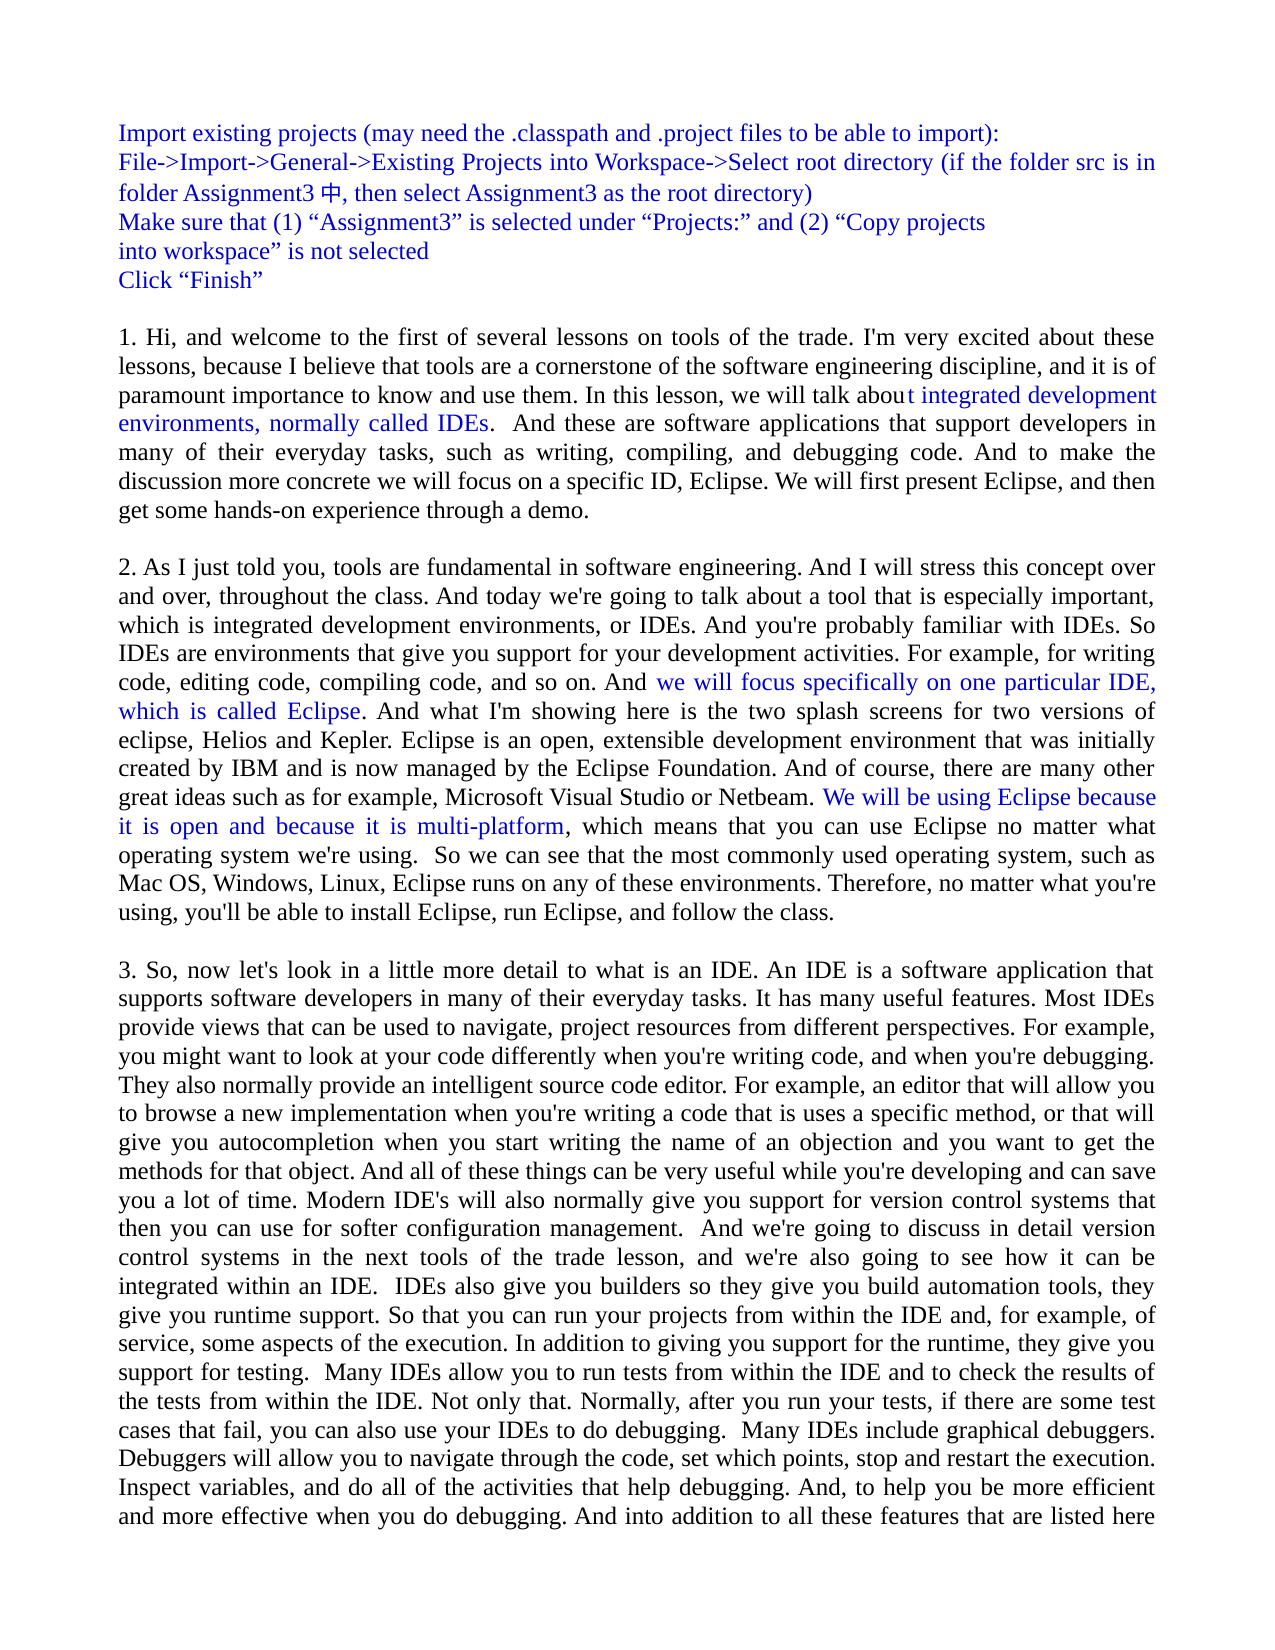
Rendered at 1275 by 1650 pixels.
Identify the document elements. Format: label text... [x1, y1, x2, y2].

text File->Import->General->Existing Projects into Workspace->Select root directory (if the folder src is in folder Assignment3中, then select Assignment3 as the root directory) [118, 147, 1157, 207]
text into workspace” is not selected [118, 236, 1157, 265]
text Click “Finish” [118, 265, 1157, 293]
text 2. As I just told you, tools are fundamental in software engineering. And I will stress this concept over and over, throughout the class. And today we're going to talk about a tool that is especially important, which is integrated development environments, or IDEs. And you're probably familiar with IDEs. So IDEs are environments that give you support for your development activities. For example, for writing code, editing code, compiling code, and so on. And we will focus specifically on one particular IDE, which is called Eclipse. And what I'm showing here is the two splash screens for two versions of eclipse, Helios and Kepler. Eclipse is an open, extensible development environment that was initially created by IBM and is now managed by the Eclipse Foundation. And of course, there are many other great ideas such as for example, Microsoft Visual Studio or Netbeam. We will be using Eclipse because it is open and because it is multi-platform, which means that you can use Eclipse no matter what operating system we're using. So we can see that the most commonly used operating system, such as Mac OS, Windows, Linux, Eclipse runs on any of these environments. Therefore, no matter what you're using, you'll be able to install Eclipse, run Eclipse, and follow the class. [118, 552, 1157, 926]
text 1. Hi, and welcome to the first of several lessons on tools of the trade. I'm very excited about these lessons, because I believe that tools are a cornerstone of the software engineering discipline, and it is of paramount importance to know and use them. In this lesson, we will talk about integrated development environments, normally called IDEs. And these are software applications that support developers in many of their everyday tasks, such as writing, compiling, and debugging code. And to make the discussion more concrete we will focus on a specific ID, Eclipse. We will first present Eclipse, and then get some hands-on experience through a demo. [118, 322, 1157, 523]
text Import existing projects (may need the .classpath and .project files to be able to import): [118, 118, 1157, 147]
text 3. So, now let's look in a little more detail to what is an IDE. An IDE is a software application that supports software developers in many of their everyday tasks. It has many useful features. Most IDEs provide views that can be used to navigate, project resources from different perspectives. For example, you might want to look at your code differently when you're writing code, and when you're debugging. They also normally provide an intelligent source code editor. For example, an editor that will allow you to browse a new implementation when you're writing a code that is uses a specific method, or that will give you autocompletion when you start writing the name of an objection and you want to get the methods for that object. And all of these things can be very useful while you're developing and can save you a lot of time. Modern IDE's will also normally give you support for version control systems that then you can use for softer configuration management. And we're going to discuss in detail version control systems in the next tools of the trade lesson, and we're also going to see how it can be integrated within an IDE. IDEs also give you builders so they give you build automation tools, they give you runtime support. So that you can run your projects from within the IDE and, for example, of service, some aspects of the execution. In addition to giving you support for the runtime, they give you support for testing. Many IDEs allow you to run tests from within the IDE and to check the results of the tests from within the IDE. Not only that. Normally, after you run your tests, if there are some test cases that fail, you can also use your IDEs to do debugging. Many IDEs include graphical debuggers. Debuggers will allow you to navigate through the code, set which points, stop and restart the execution. Inspect variables, and do all of the activities that help debugging. And, to help you be more efficient and more effective when you do debugging. And into addition to all these features that are listed here [118, 955, 1157, 1530]
text Make sure that (1) “Assignment3” is selected under “Projects:” and (2) “Copy projects [118, 207, 1157, 236]
